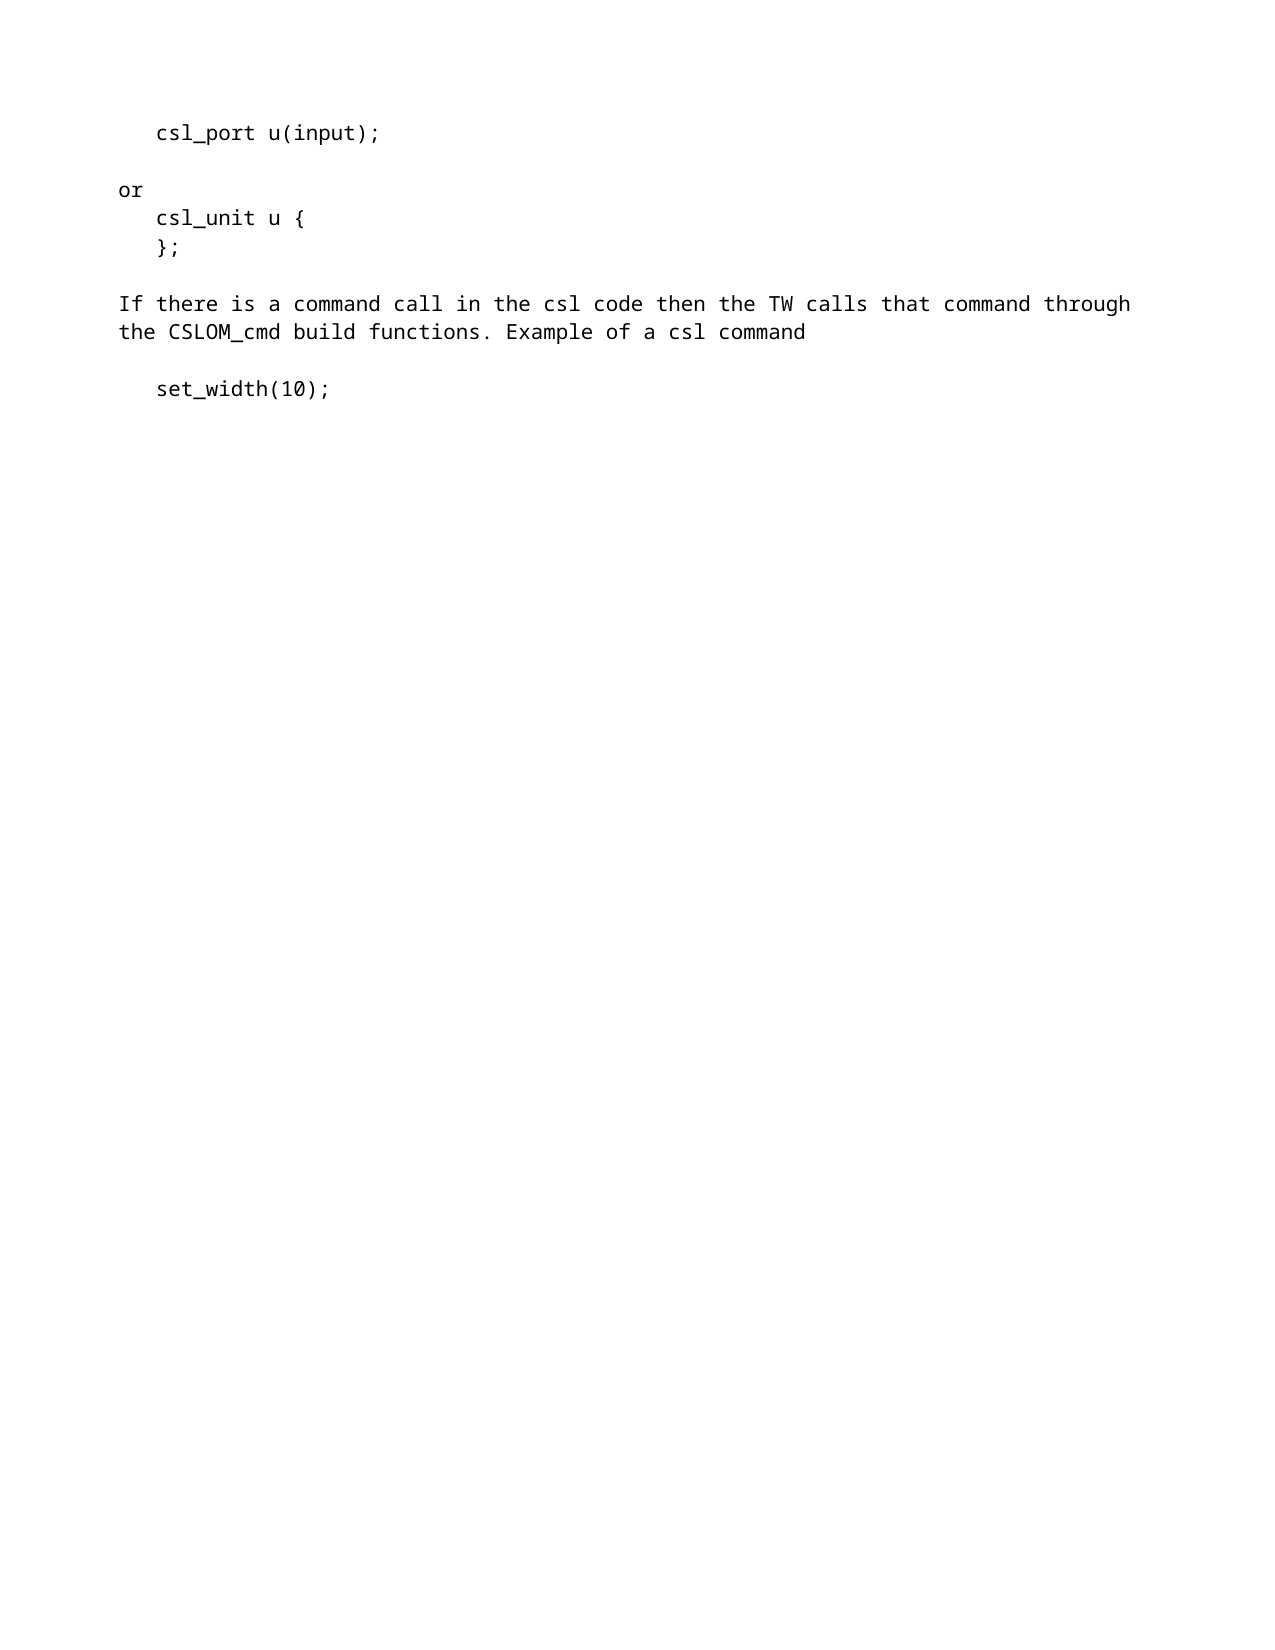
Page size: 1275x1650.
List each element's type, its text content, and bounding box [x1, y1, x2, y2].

text If there is a command call in the csl code then the TW calls that command through the CSLOM_cmd build functions. Example of a csl command [118, 289, 1157, 346]
text set_width(10); [118, 374, 1157, 402]
text or [118, 175, 1157, 203]
text csl_port u(input); [118, 118, 1157, 147]
text }; [118, 232, 1157, 260]
text csl_unit u { [118, 203, 1157, 232]
